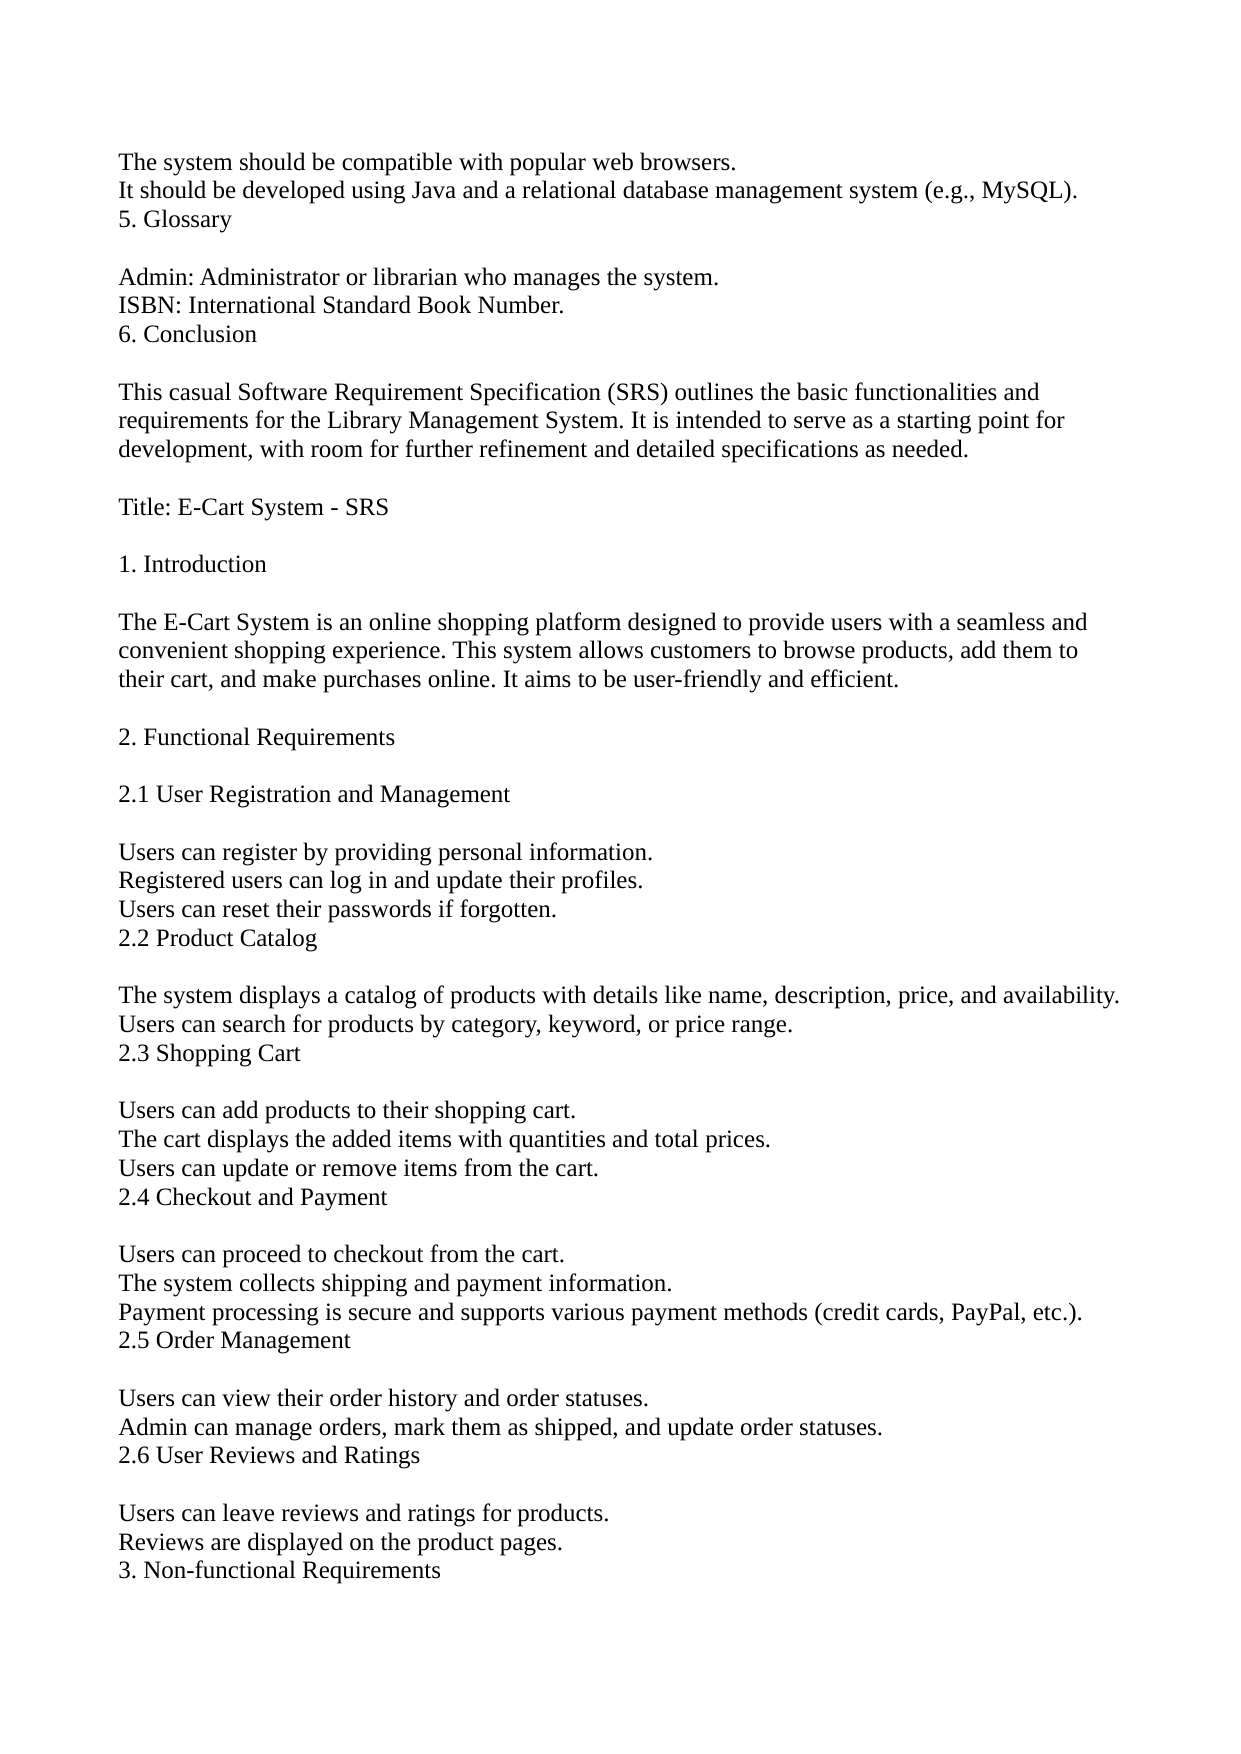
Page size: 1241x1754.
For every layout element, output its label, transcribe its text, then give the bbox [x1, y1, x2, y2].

text The system should be compatible with popular web browsers. It should be developed using Java and a relational database management system (e.g., MySQL). 5. Glossary Admin: Administrator or librarian who manages the system. ISBN: International Standard Book Number. 6. Conclusion This casual Software Requirement Specification (SRS) outlines the basic functionalities and requirements for the Library Management System. It is intended to serve as a starting point for development, with room for further refinement and detailed specifications as needed. [118, 118, 1122, 463]
text Title: E-Cart System - SRS 1. Introduction The E-Cart System is an online shopping platform designed to provide users with a seamless and convenient shopping experience. This system allows customers to browse products, add them to their cart, and make purchases online. It aims to be user-friendly and efficient. 2. Functional Requirements 2.1 User Registration and Management Users can register by providing personal information. Registered users can log in and update their profiles. Users can reset their passwords if forgotten. 2.2 Product Catalog The system displays a catalog of products with details like name, description, price, and availability. Users can search for products by category, keyword, or price range. 2.3 Shopping Cart Users can add products to their shopping cart. The cart displays the added items with quantities and total prices. Users can update or remove items from the cart. 2.4 Checkout and Payment Users can proceed to checkout from the cart. The system collects shipping and payment information. Payment processing is secure and supports various payment methods (credit cards, PayPal, etc.). 2.5 Order Management Users can view their order history and order statuses. Admin can manage orders, mark them as shipped, and update order statuses. 2.6 User Reviews and Ratings Users can leave reviews and ratings for products. Reviews are displayed on the product pages. 3. Non-functional Requirements [118, 492, 1122, 1613]
